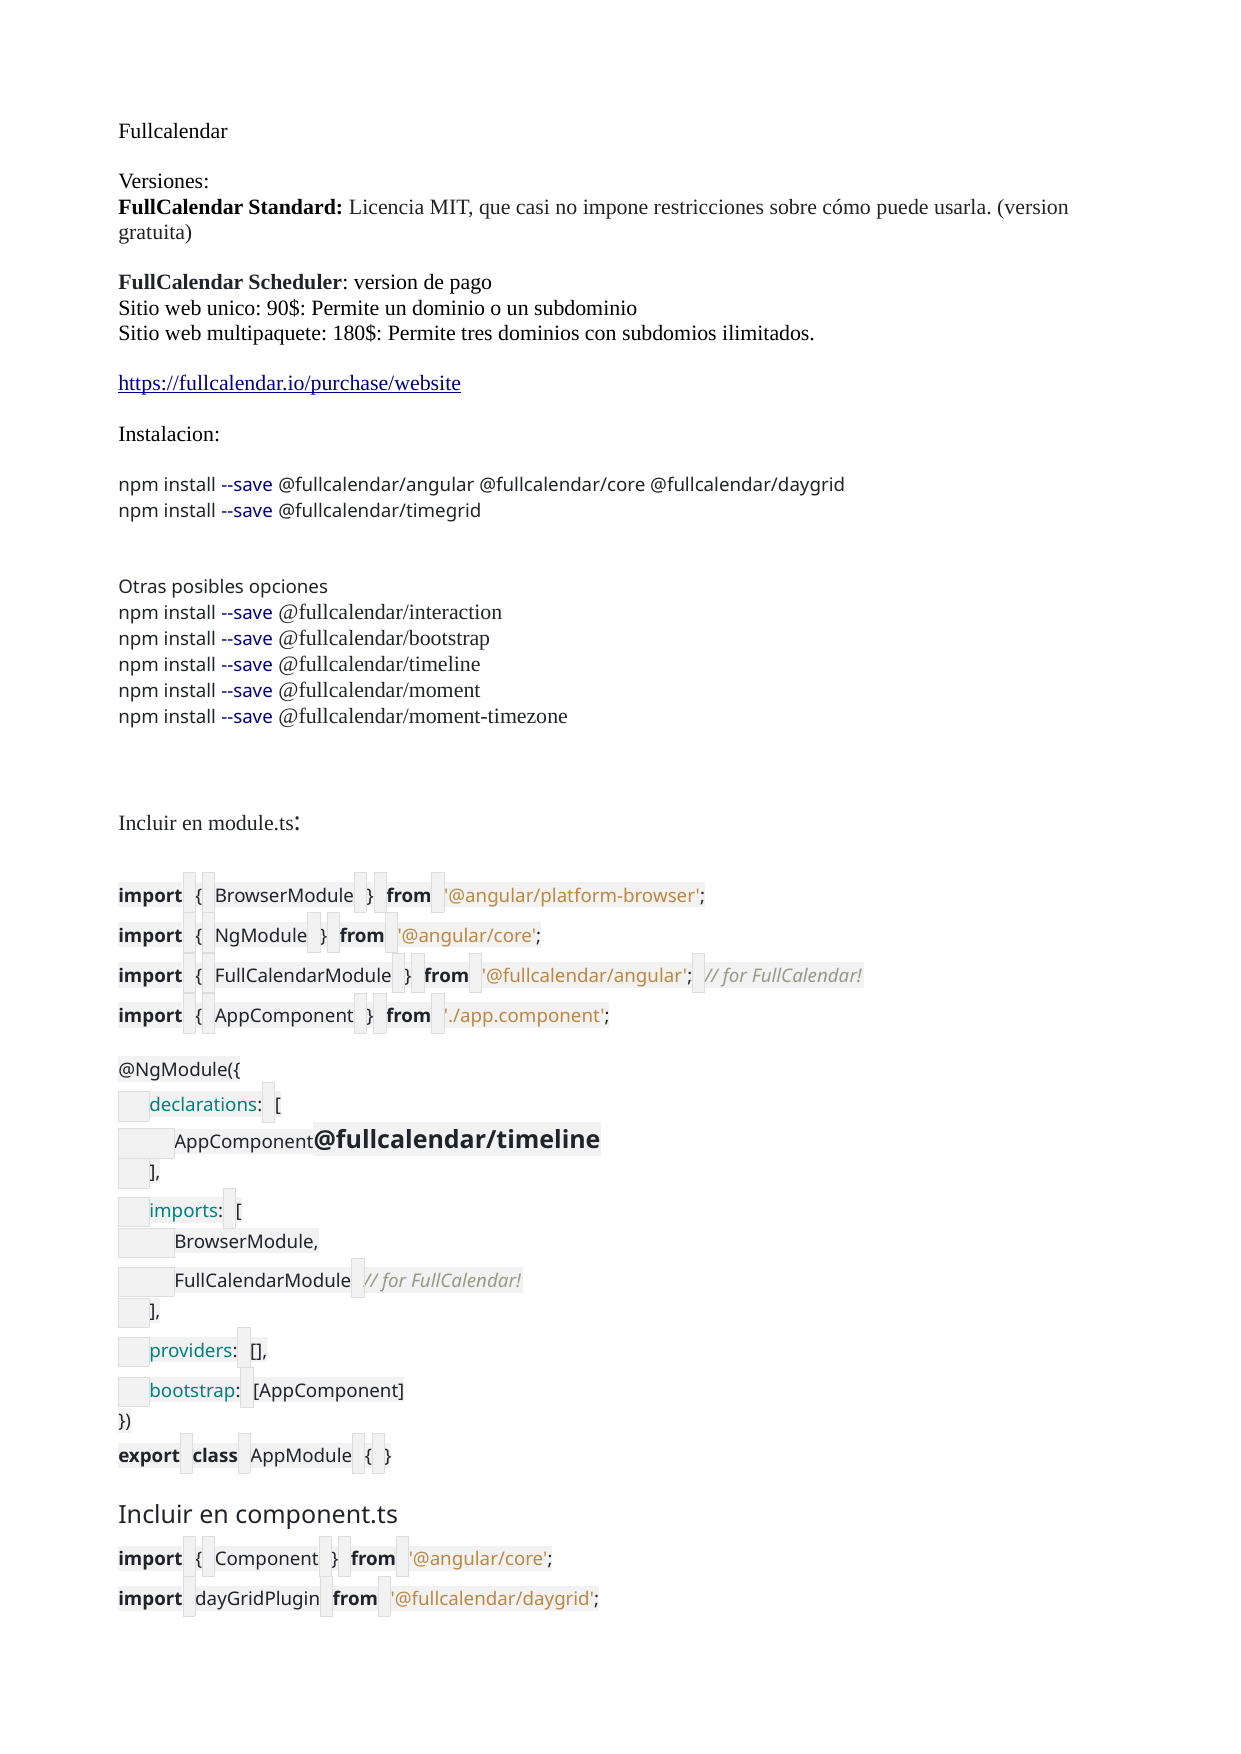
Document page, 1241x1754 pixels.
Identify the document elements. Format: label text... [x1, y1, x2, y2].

text https://fullcalendar.io/purchase/website [118, 370, 1122, 395]
text import { BrowserModule } from '@angular/platform-browser'; [215, 872, 354, 912]
text Versiones: [118, 168, 1122, 194]
text // for FullCalendar! [365, 1257, 1122, 1297]
text Incluir en module.ts: [118, 804, 1122, 838]
text [119, 1229, 174, 1257]
text npm install --save @fullcalendar/interaction [118, 599, 1122, 625]
text import { Component } from '@angular/core'; [215, 1536, 319, 1576]
text import { FullCalendarModule } from '@fullcalendar/angular'; // for FullCalendar! [705, 952, 1122, 992]
text declarations: [118, 1082, 262, 1122]
text Instalacion: [118, 421, 1122, 446]
text FullCalendar Standard: Licencia MIT, que casi no impone restricciones sobre cómo puede usarla. (version gratuita) [118, 194, 1122, 244]
text import [118, 1576, 183, 1616]
text { [365, 1433, 372, 1473]
text '@fullcalendar/daygrid'; [391, 1576, 1122, 1616]
text import { Component } from '@angular/core'; [409, 1536, 1122, 1576]
text bootstrap: [118, 1367, 240, 1407]
text AppModule [251, 1433, 352, 1473]
text npm install --save @fullcalendar/timeline [118, 651, 1122, 677]
text class [193, 1433, 238, 1473]
text providers: [118, 1327, 237, 1367]
text npm install --save @fullcalendar/bootstrap [118, 625, 1122, 651]
text npm install --save @fullcalendar/moment-timezone [118, 703, 1122, 728]
text import { Component } from '@angular/core'; [351, 1536, 396, 1576]
text imports: [118, 1188, 223, 1228]
text FullCalendar Scheduler: version de pago [118, 269, 1122, 294]
text import { Component } from '@angular/core'; [118, 1536, 183, 1576]
text [238, 1328, 250, 1367]
text import { NgModule } from '@angular/core'; [398, 912, 1122, 952]
text [119, 1299, 149, 1327]
text import { NgModule } from '@angular/core'; [118, 912, 183, 952]
text Sitio web unico: 90$: Permite un dominio o un subdominio [118, 294, 1122, 320]
text [ [275, 1082, 1122, 1122]
text import { BrowserModule } from '@angular/platform-browser'; [445, 872, 1122, 912]
text [], [251, 1327, 1122, 1367]
text import { NgModule } from '@angular/core'; [215, 912, 307, 952]
text import { AppComponent } from './app.component'; [445, 992, 1122, 1033]
text export [118, 1433, 180, 1473]
text @NgModule({ [118, 1056, 1122, 1082]
text ], [150, 1297, 1122, 1327]
text import { AppComponent } from './app.component'; [387, 992, 444, 1033]
text [263, 1083, 274, 1122]
text Otras posibles opciones [118, 574, 1122, 599]
text AppComponent@fullcalendar/timeline [118, 1122, 1122, 1158]
text Sitio web multipaquete: 180$: Permite tres dominios con subdomios ilimitados. [118, 320, 1122, 345]
text import { AppComponent } from './app.component'; [118, 992, 183, 1033]
text npm install --save @fullcalendar/angular @fullcalendar/core @fullcalendar/daygrid [118, 471, 1122, 497]
text import { FullCalendarModule } from '@fullcalendar/angular'; // for FullCalendar! [215, 952, 392, 992]
text import { BrowserModule } from '@angular/platform-browser'; [118, 872, 183, 912]
text FullCalendarModule [118, 1257, 364, 1297]
text dayGridPlugin [196, 1576, 320, 1616]
text import { FullCalendarModule } from '@fullcalendar/angular'; // for FullCalendar! [482, 952, 704, 992]
text Fullcalendar [118, 118, 1122, 143]
text npm install --save @fullcalendar/timegrid [118, 497, 1122, 523]
text import { AppComponent } from './app.component'; [215, 992, 366, 1033]
text [ [236, 1188, 1122, 1228]
text [224, 1189, 235, 1228]
text npm install --save @fullcalendar/moment [118, 677, 1122, 703]
text Incluir en component.ts [118, 1497, 1122, 1531]
text }) [118, 1407, 1122, 1433]
text import { BrowserModule } from '@angular/platform-browser'; [387, 872, 431, 912]
text import { FullCalendarModule } from '@fullcalendar/angular'; // for FullCalendar! [425, 952, 481, 992]
text ], [150, 1158, 1122, 1188]
text [AppComponent] [254, 1367, 1122, 1407]
text import { FullCalendarModule } from '@fullcalendar/angular'; // for FullCalendar! [118, 952, 183, 992]
text import { NgModule } from '@angular/core'; [340, 912, 385, 952]
text BrowserModule, [175, 1228, 1122, 1257]
text from [333, 1576, 378, 1616]
text [119, 1159, 149, 1188]
text } [385, 1433, 1122, 1473]
